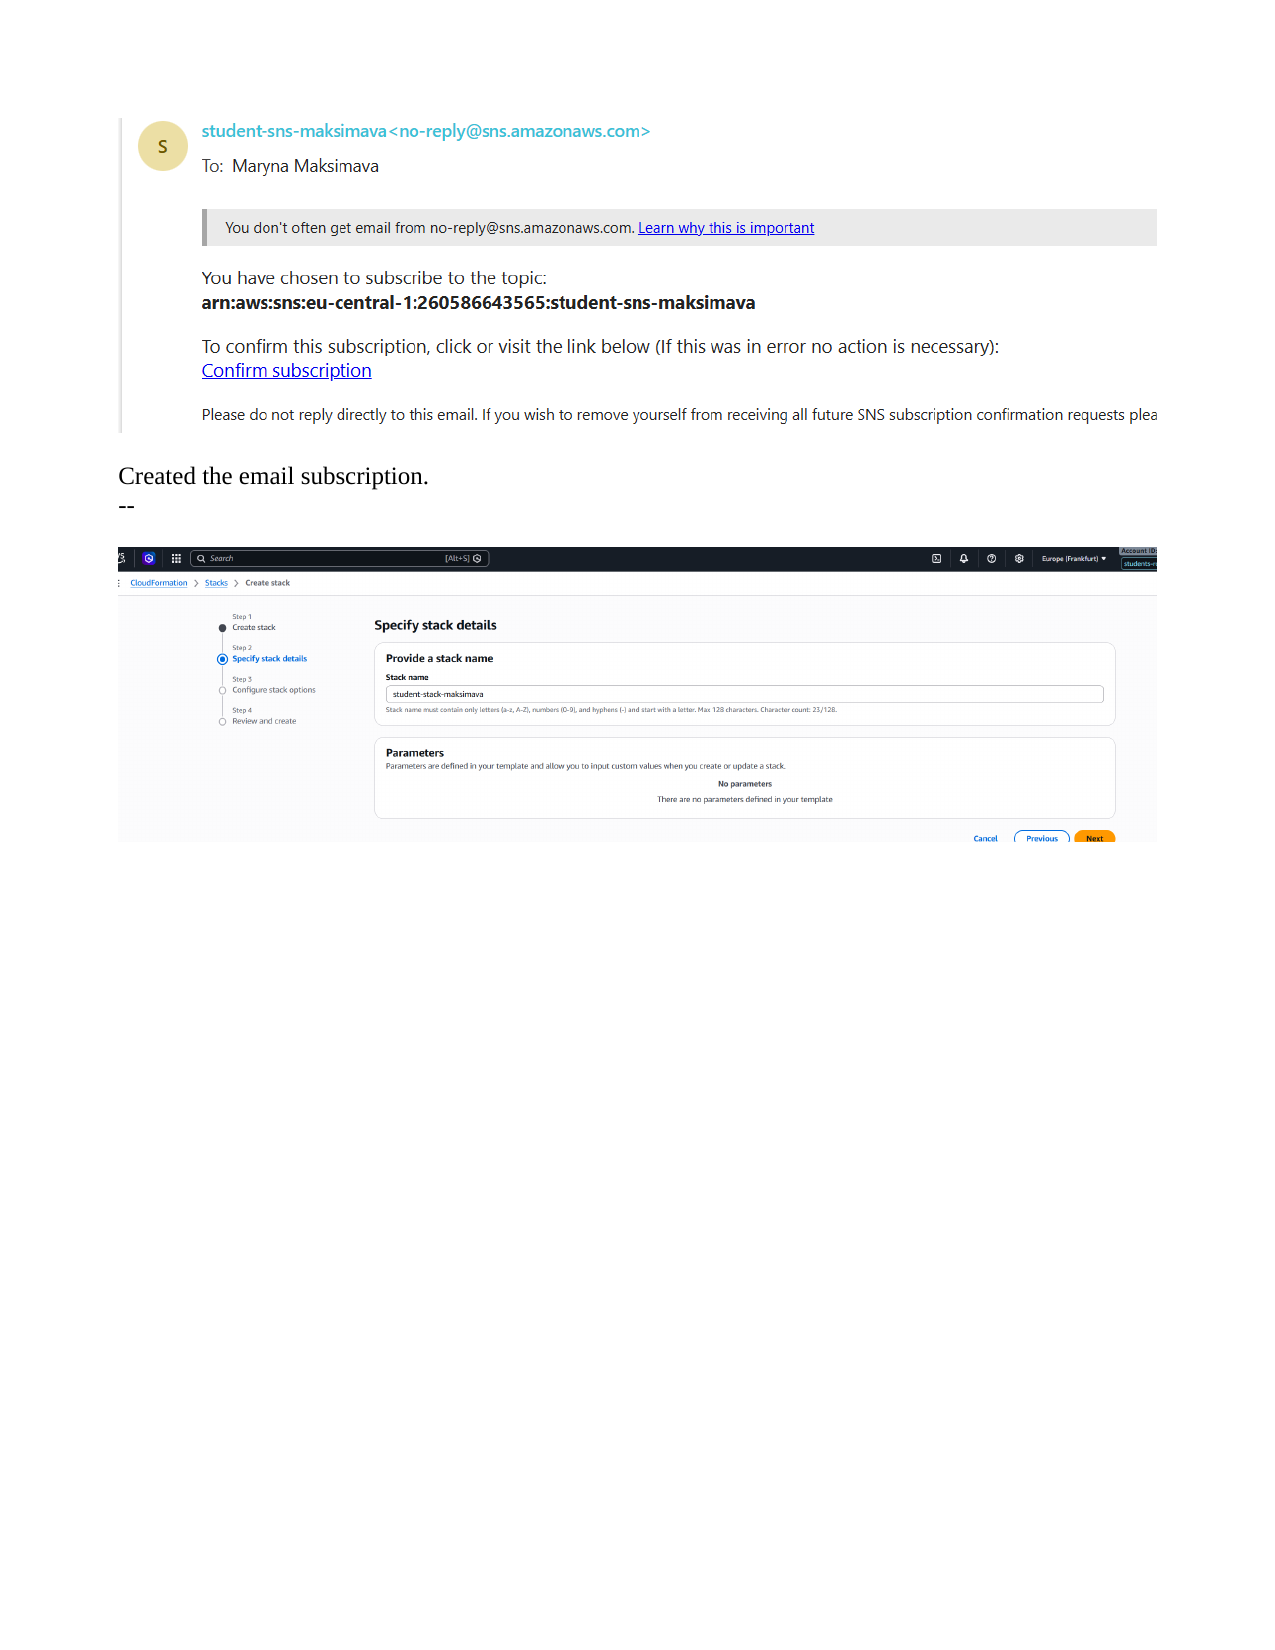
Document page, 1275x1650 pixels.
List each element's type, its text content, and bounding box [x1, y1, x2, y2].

text Created the email subscription. [118, 461, 1157, 490]
text -- [118, 490, 1157, 519]
picture [118, 118, 1157, 433]
picture [118, 547, 1157, 842]
